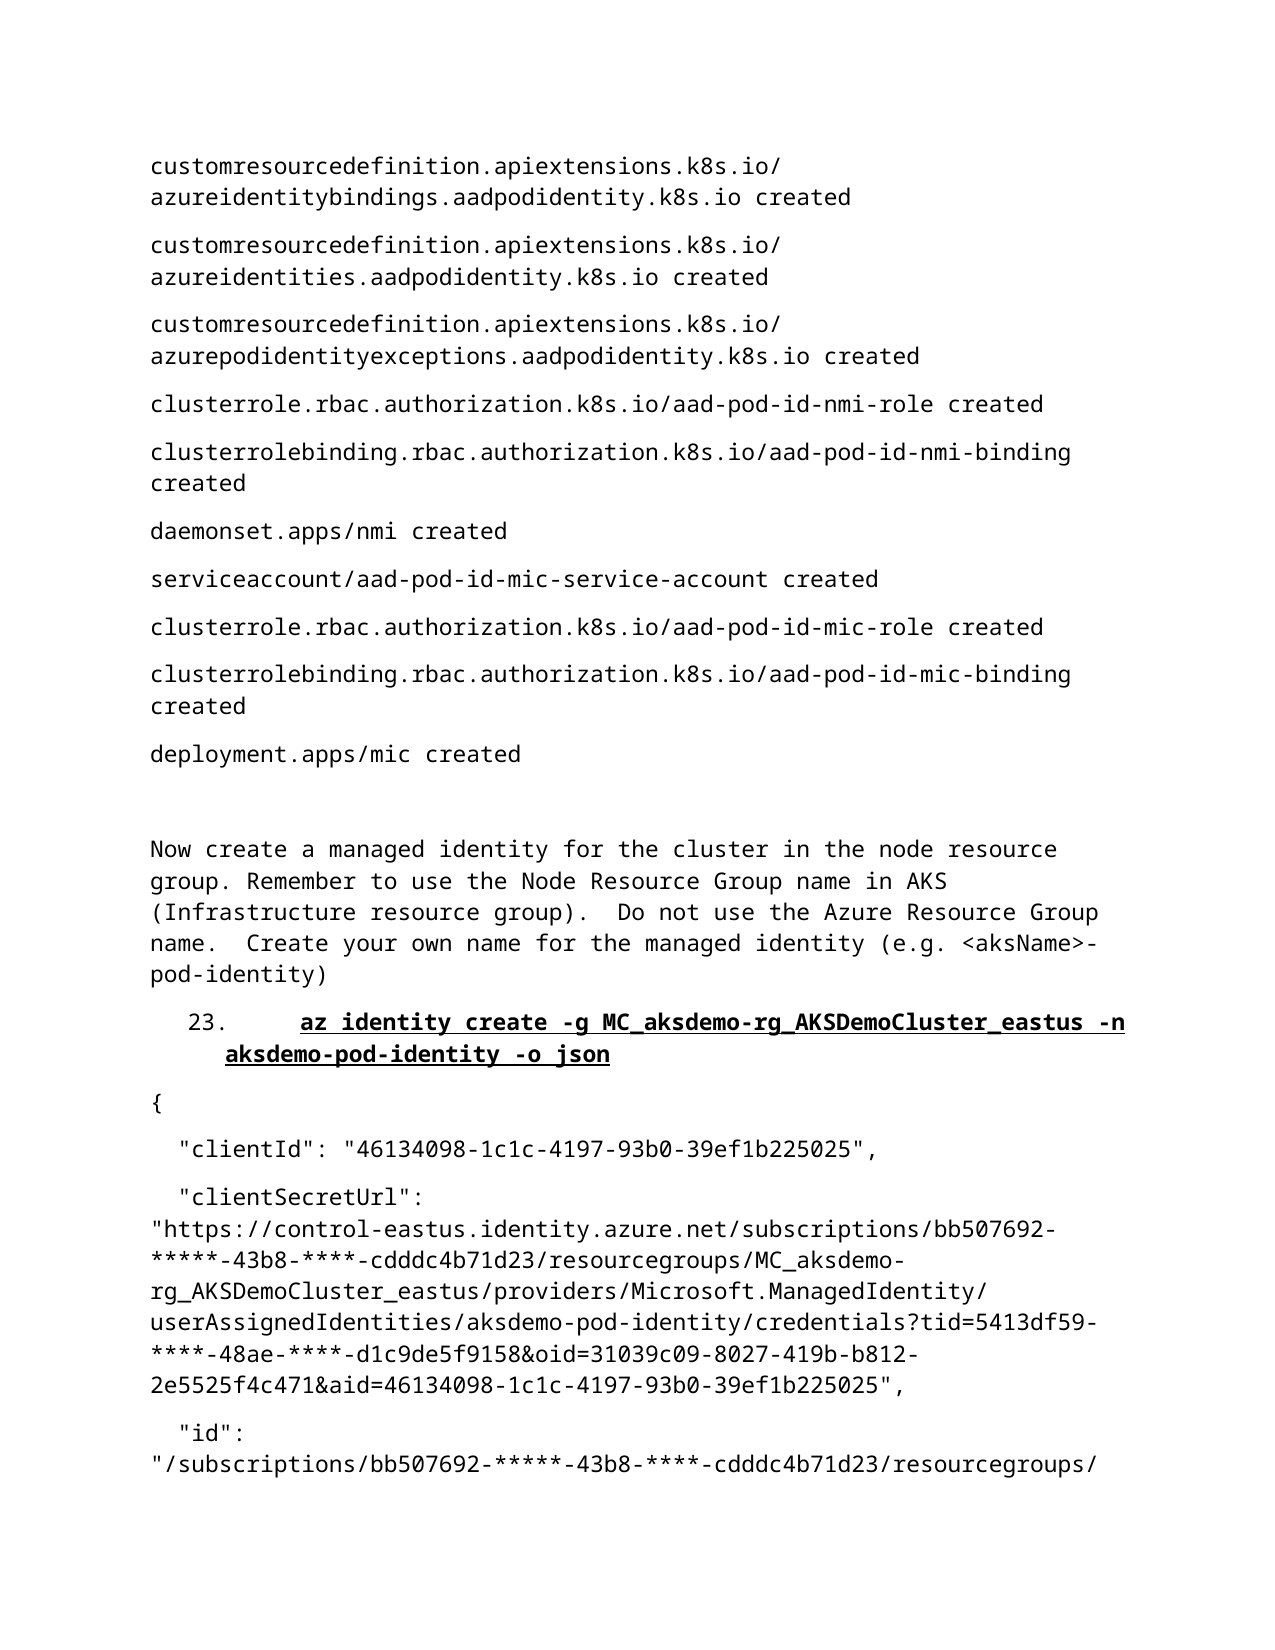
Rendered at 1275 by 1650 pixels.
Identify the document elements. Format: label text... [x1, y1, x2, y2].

text clusterrole.rbac.authorization.k8s.io/aad-pod-id-mic-role created [150, 610, 1125, 642]
text { [150, 1085, 1125, 1117]
text clusterrole.rbac.authorization.k8s.io/aad-pod-id-nmi-role created [150, 387, 1125, 419]
text "clientSecretUrl": "https://control-eastus.identity.azure.net/subscriptions/bb507692-*****-43b8-****-cdddc4b71d23/resourcegroups/MC_aksdemo-rg_AKSDemoCluster_eastus/providers/Microsoft.ManagedIdentity/userAssignedIdentities/aksdemo-pod-identity/credentials?tid=5413df59-****-48ae-****-d1c9de5f9158&oid=31039c09-8027-419b-b812-2e5525f4c471&aid=46134098-1c1c-4197-93b0-39ef1b225025", [150, 1181, 1125, 1400]
text "id": "/subscriptions/bb507692-*****-43b8-****-cdddc4b71d23/resourcegroups/ [150, 1417, 1125, 1479]
text clusterrolebinding.rbac.authorization.k8s.io/aad-pod-id-mic-binding created [150, 658, 1125, 721]
text customresourcedefinition.apiextensions.k8s.io/azureidentitybindings.aadpodidentity.k8s.io created [150, 150, 1125, 212]
text customresourcedefinition.apiextensions.k8s.io/azurepodidentityexceptions.aadpodidentity.k8s.io created [150, 308, 1125, 371]
text clusterrolebinding.rbac.authorization.k8s.io/aad-pod-id-nmi-binding created [150, 435, 1125, 498]
text "clientId": "46134098-1c1c-4197-93b0-39ef1b225025", [150, 1133, 1125, 1164]
text Now create a managed identity for the cluster in the node resource group. Remember to use the Node Resource Group name in AKS (Infrastructure resource group). Do not use the Azure Resource Group name. Create your own name for the managed identity (e.g. <aksName>-pod-identity) [150, 833, 1125, 989]
text serviceaccount/aad-pod-id-mic-service-account created [150, 562, 1125, 594]
list az identity create -g MC_aksdemo-rg_AKSDemoCluster_eastus -n aksdemo-pod-identity -o json [187, 1006, 1125, 1069]
text daemonset.apps/nmi created [150, 514, 1125, 546]
text customresourcedefinition.apiextensions.k8s.io/azureidentities.aadpodidentity.k8s.io created [150, 229, 1125, 292]
text deployment.apps/mic created [150, 737, 1125, 769]
